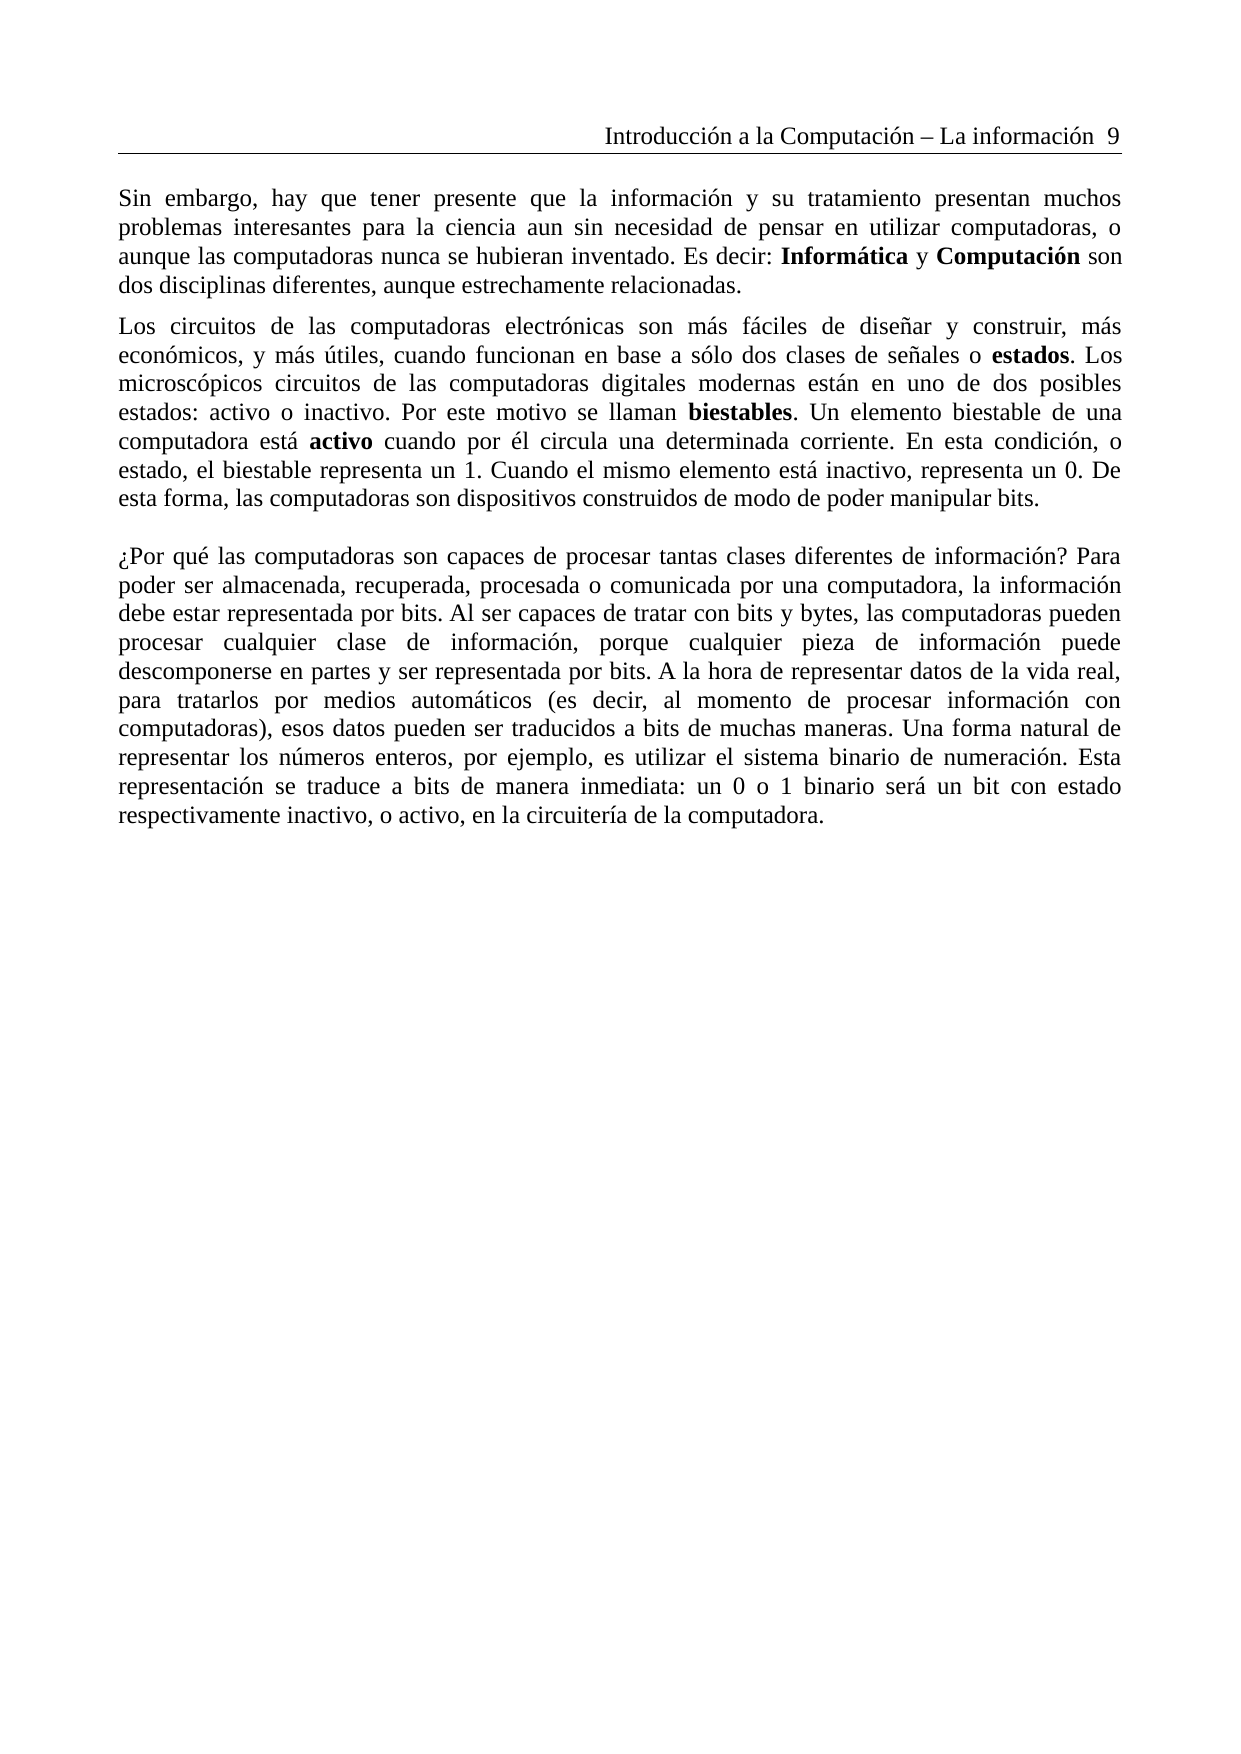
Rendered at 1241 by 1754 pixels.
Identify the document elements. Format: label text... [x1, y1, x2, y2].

text ¿Por qué las computadoras son capaces de procesar tantas clases diferentes de información? Para poder ser almacenada, recuperada, procesada o comunicada por una computadora, la información debe estar representada por bits. Al ser capaces de tratar con bits y bytes, las computadoras pueden procesar cualquier clase de información, porque cualquier pieza de información puede descomponerse en partes y ser representada por bits. A la hora de representar datos de la vida real, para tratarlos por medios automáticos (es decir, al momento de procesar información con computadoras), esos datos pueden ser traducidos a bits de muchas maneras. Una forma natural de representar los números enteros, por ejemplo, es utilizar el sistema binario de numeración. Esta representación se traduce a bits de manera inmediata: un 0 o 1 binario será un bit con estado respectivamente inactivo, o activo, en la circuitería de la computadora. [118, 541, 1122, 828]
text Los circuitos de las computadoras electrónicas son más fáciles de diseñar y construir, más económicos, y más útiles, cuando funcionan en base a sólo dos clases de señales o estados. Los microscópicos circuitos de las computadoras digitales modernas están en uno de dos posibles estados: activo o inactivo. Por este motivo se llaman biestables. Un elemento biestable de una computadora está activo cuando por él circula una determinada corriente. En esta condición, o estado, el biestable representa un 1. Cuando el mismo elemento está inactivo, representa un 0. De esta forma, las computadoras son dispositivos construidos de modo de poder manipular bits. [118, 311, 1122, 512]
text Sin embargo, hay que tener presente que la información y su tratamiento presentan muchos problemas interesantes para la ciencia aun sin necesidad de pensar en utilizar computadoras, o aunque las computadoras nunca se hubieran inventado. Es decir: Informática y Computación son dos disciplinas diferentes, aunque estrechamente relacionadas. [118, 183, 1122, 298]
